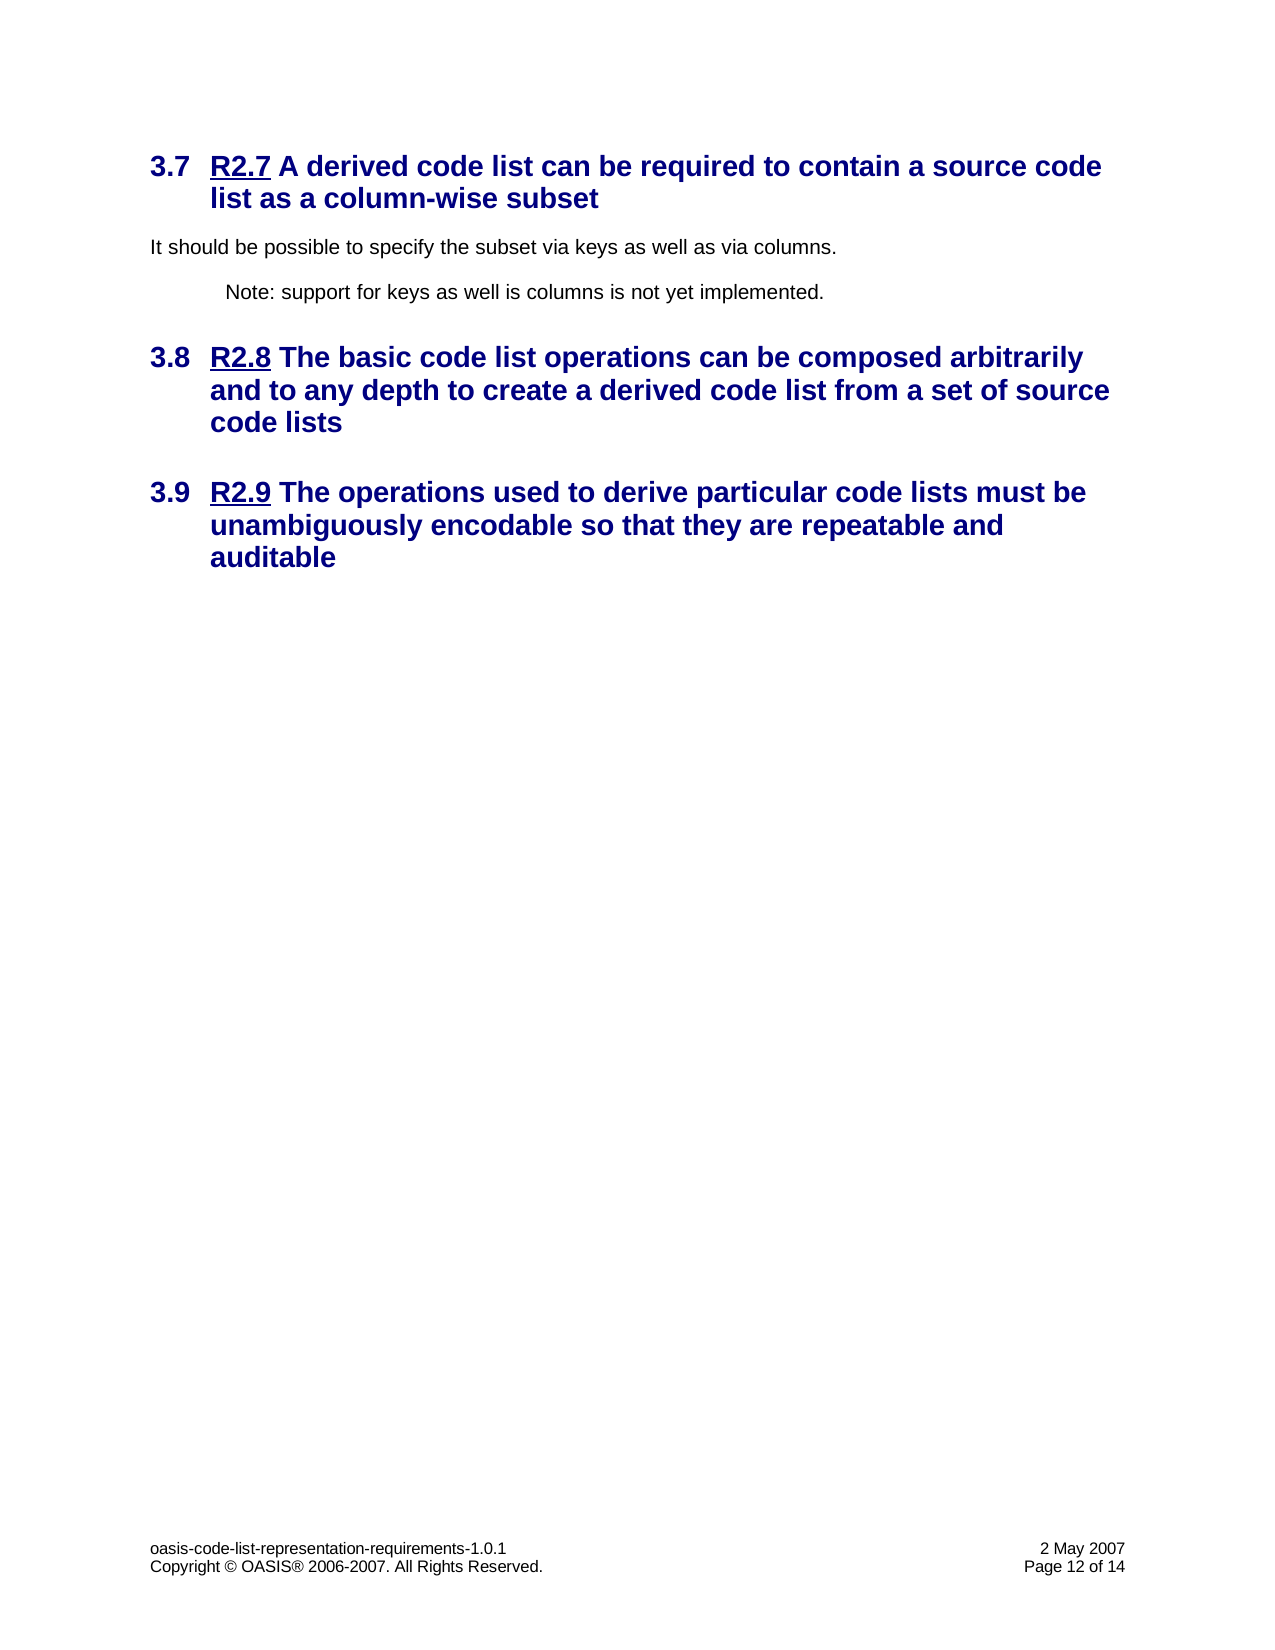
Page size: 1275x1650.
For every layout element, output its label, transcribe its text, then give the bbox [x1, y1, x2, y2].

subtitle R2.8 The basic code list operations can be composed arbitrarily and to any depth to create a derived code list from a set of source code lists [150, 341, 1125, 439]
subtitle R2.9 The operations used to derive particular code lists must be unambiguously encodable so that they are repeatable and auditable [150, 476, 1125, 574]
subtitle R2.7 A derived code list can be required to contain a source code list as a column-wise subset [150, 150, 1125, 215]
text Note: support for keys as well is columns is not yet implemented. [225, 280, 1050, 304]
text It should be possible to specify the subset via keys as well as via columns. [150, 236, 1125, 259]
